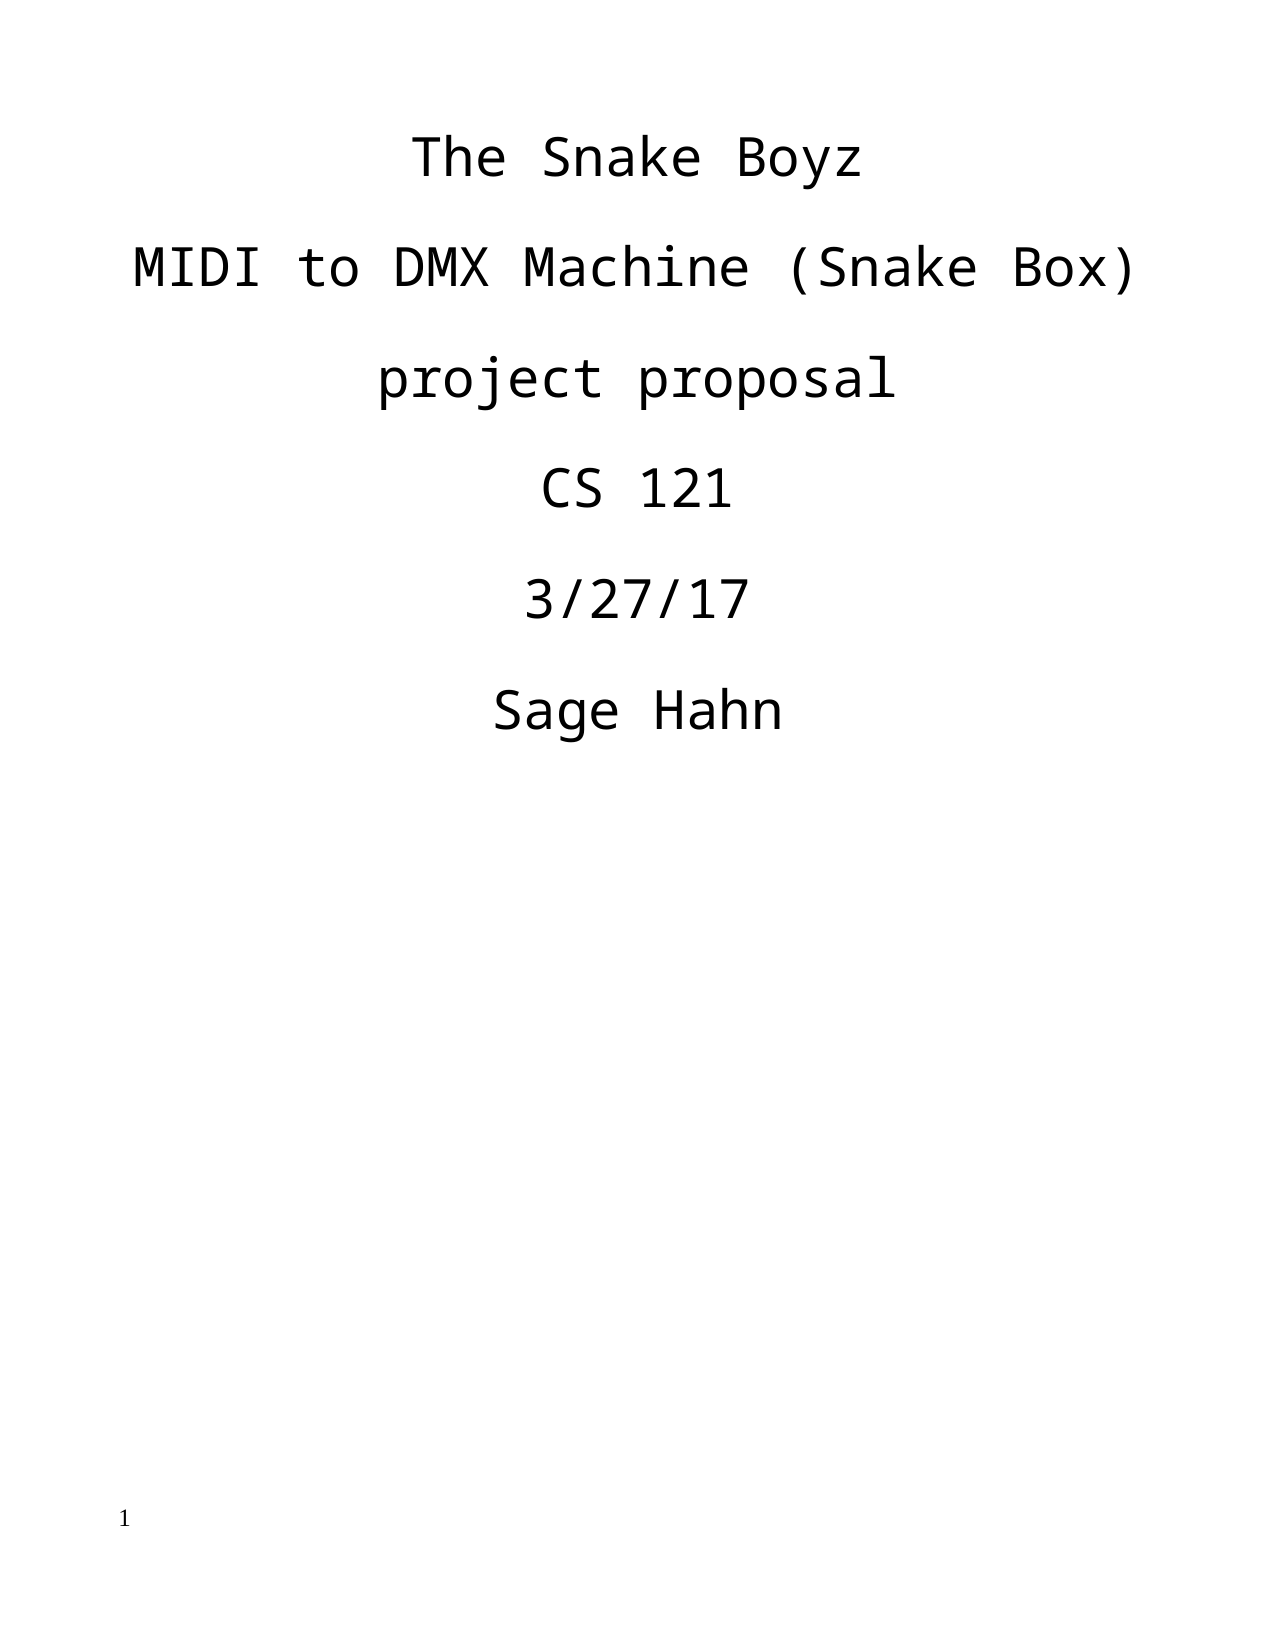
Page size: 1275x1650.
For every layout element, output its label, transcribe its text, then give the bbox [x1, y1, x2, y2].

text The Snake Boyz [118, 118, 1157, 192]
text Sage Hahn [118, 671, 1157, 745]
text CS 121 [118, 450, 1157, 524]
text 3/27/17 [118, 561, 1157, 634]
text MIDI to DMX Machine (Snake Box) project proposal [118, 229, 1157, 413]
